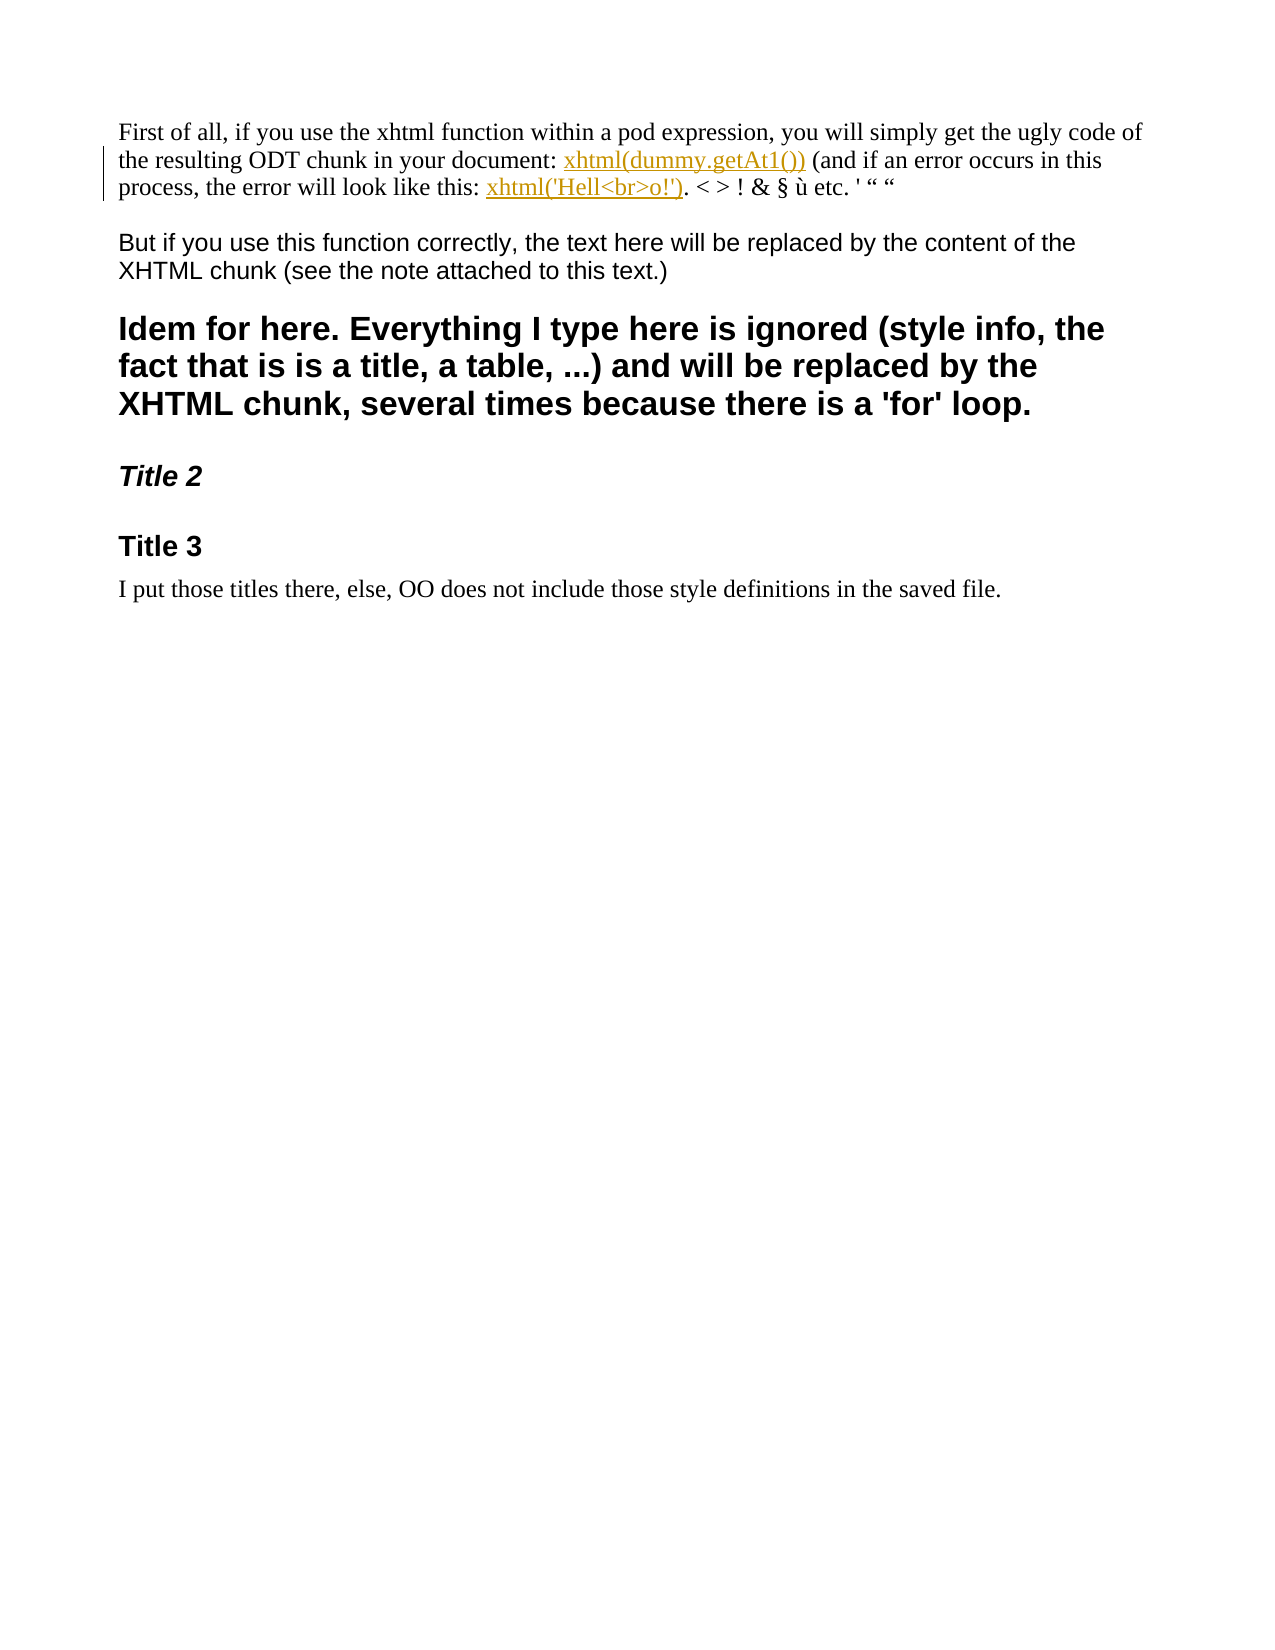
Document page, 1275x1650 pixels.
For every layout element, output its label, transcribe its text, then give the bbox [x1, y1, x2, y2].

text I put those titles there, else, OO does not include those style definitions in the saved file. [118, 575, 1157, 603]
subtitle Idem for here. Everything I type here is ignored (style info, the fact that is is a title, a table, ...) and will be replaced by the XHTML chunk, several times because there is a 'for' loop. [118, 310, 1157, 422]
subtitle Title 2 [118, 460, 1157, 492]
text First of all, if you use the xhtml function within a pod expression, you will simply get the ugly code of the resulting ODT chunk in your document: xhtml(dummy.getAt1()) (and if an error occurs in this process, the error will look like this: xhtml('Hell<br>o!'). < > ! & § ù etc. ' “ “ [118, 118, 1157, 201]
text But if you use this function correctly, the text here will be replaced by the content of the XHTML chunk (see the note attached to this text.) [118, 229, 1157, 285]
subtitle Title 3 [118, 530, 1157, 562]
